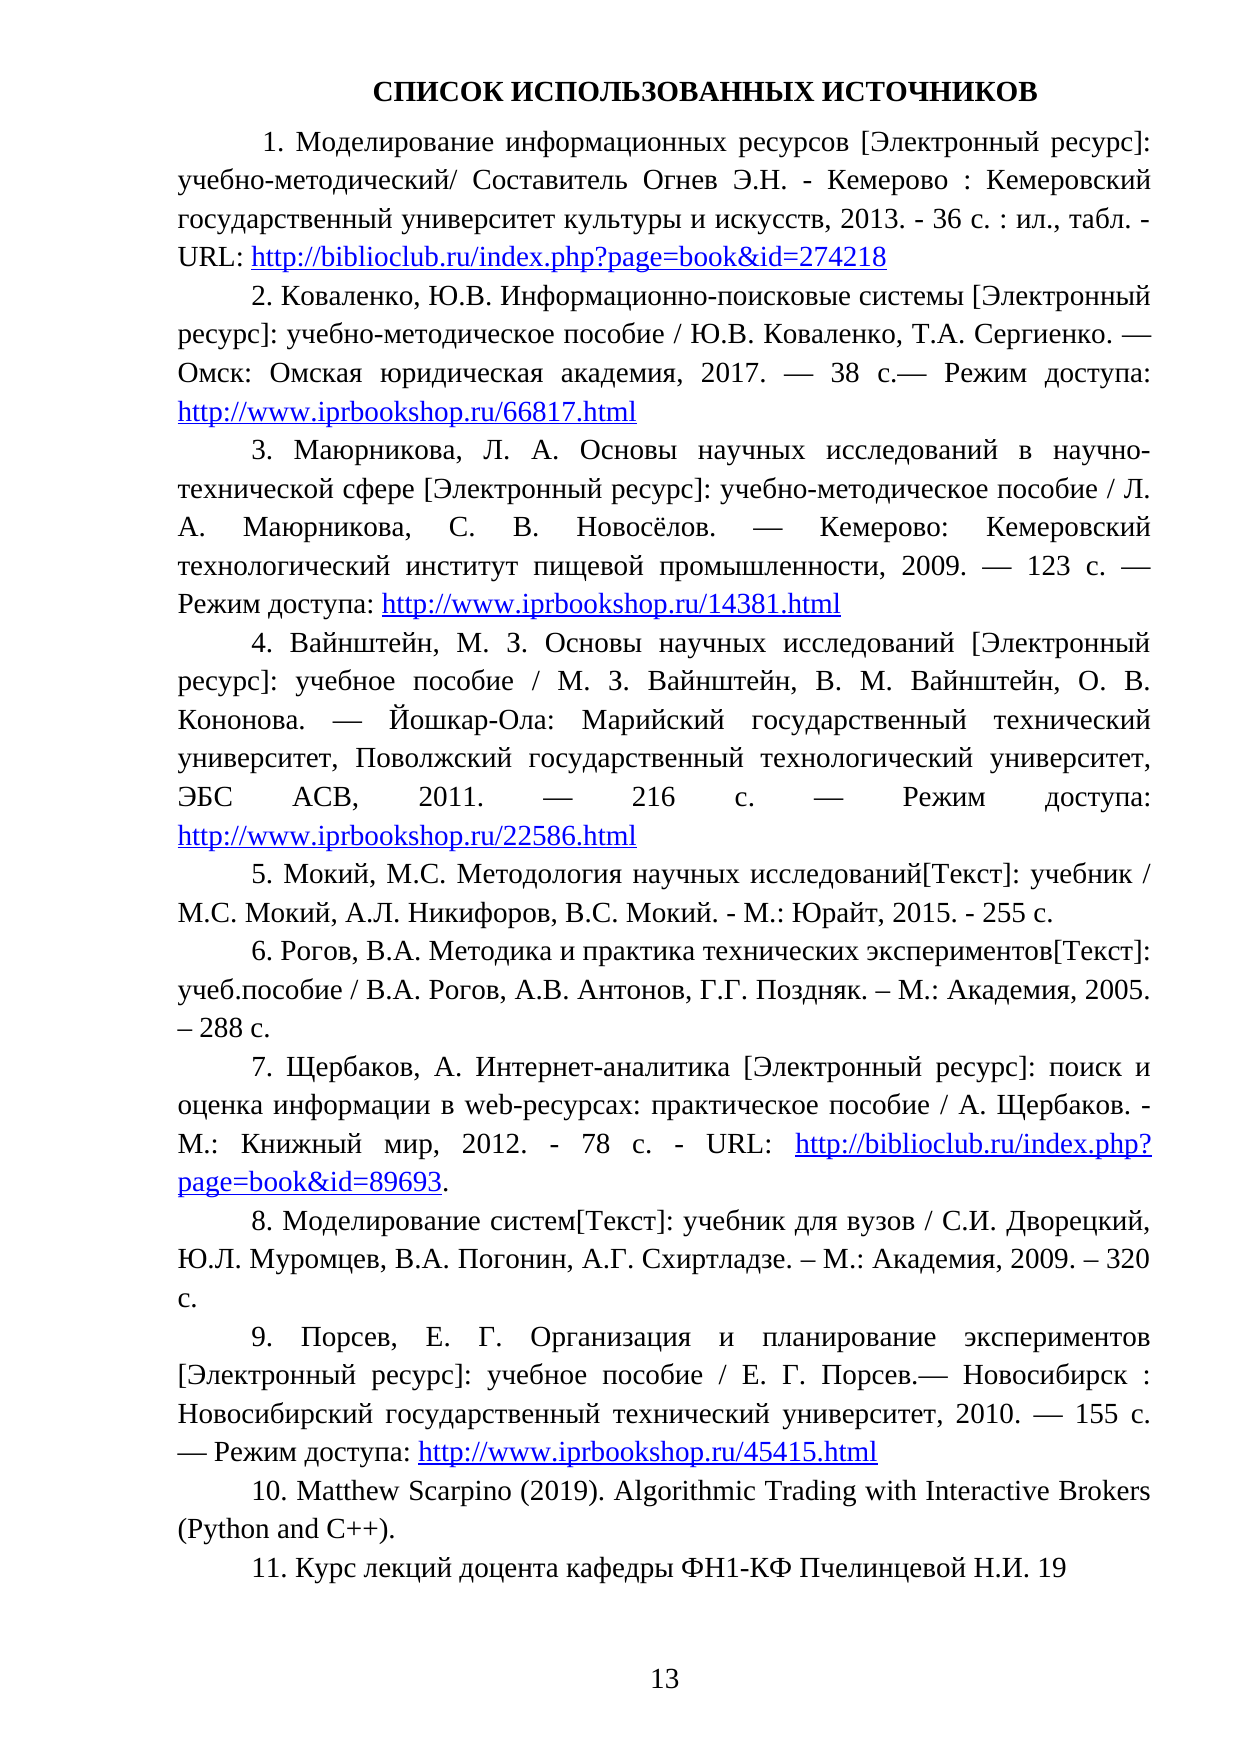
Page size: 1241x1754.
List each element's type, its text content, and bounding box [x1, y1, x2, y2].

text 10. Matthew Scarpino (2019). Algorithmic Trading with Interactive Brokers (Python and C++). [177, 1473, 1152, 1545]
text 6. Рогов, В.А. Методика и практика технических экспериментов[Текст]: учеб.пособие / В.А. Рогов, А.В. Антонов, Г.Г. Поздняк. – М.: Академия, 2005. – 288 с. [177, 933, 1152, 1044]
text 11. Курс лекций доцента кафедры ФН1-КФ Пчелинцевой Н.И. 19 [177, 1550, 1152, 1583]
text 5. Мокий, М.С. Методология научных исследований[Текст]: учебник / М.С. Мокий, А.Л. Никифоров, В.С. Мокий. - М.: Юрайт, 2015. - 255 с. [177, 856, 1152, 928]
text 8. Моделирование систем[Текст]: учебник для вузов / С.И. Дворецкий, Ю.Л. Муромцев, В.А. Погонин, А.Г. Схиртладзе. – М.: Академия, 2009. – 320 с. [177, 1203, 1152, 1314]
text 4. Вайнштейн, М. З. Основы научных исследований [Электронный ресурс]: учебное пособие / М. З. Вайнштейн, В. М. Вайнштейн, О. В. Кононова. — Йошкар-Ола: Марийский государственный технический университет, Поволжский государственный технологический университет, ЭБС АСВ, 2011. — 216 c. — Режим доступа: http://www.iprbookshop.ru/22586.html [177, 625, 1152, 851]
text СПИСОК ИСПОЛЬЗОВАННЫХ ИСТОЧНИКОВ [205, 74, 1146, 107]
text 1. Моделирование информационных ресурсов [Электронный ресурс]: учебно-методический/ Составитель Огнев Э.Н. - Кемерово : Кемеровский государственный университет культуры и искусств, 2013. - 36 с. : ил., табл. - URL: http://biblioclub.ru/index.php?page=book&id=274218 [177, 124, 1152, 273]
text 7. Щербаков, А. Интернет-аналитика [Электронный ресурс]: поиск и оценка информации в web-ресурсах: практическое пособие / А. Щербаков. - М.: Книжный мир, 2012. - 78 с. - URL: http://biblioclub.ru/index.php?page=book&id=89693. [177, 1049, 1152, 1198]
text 3. Маюрникова, Л. А. Основы научных исследований в научно-технической сфере [Электронный ресурс]: учебно-методическое пособие / Л. А. Маюрникова, С. В. Новосёлов. — Кемерово: Кемеровский технологический институт пищевой промышленности, 2009. — 123 c. — Режим доступа: http://www.iprbookshop.ru/14381.html [177, 432, 1152, 620]
text 2. Коваленко, Ю.В. Информационно-поисковые системы [Электронный ресурс]: учебно-методическое пособие / Ю.В. Коваленко, Т.А. Сергиенко. — Омск: Омская юридическая академия, 2017. — 38 c.— Режим доступа: http://www.iprbookshop.ru/66817.html [177, 278, 1152, 427]
text 9. Порсев, Е. Г. Организация и планирование экспериментов [Электронный ресурс]: учебное пособие / Е. Г. Порсев.— Новосибирск : Новосибирский государственный технический университет, 2010. — 155 c. — Режим доступа: http://www.iprbookshop.ru/45415.html [177, 1319, 1152, 1468]
